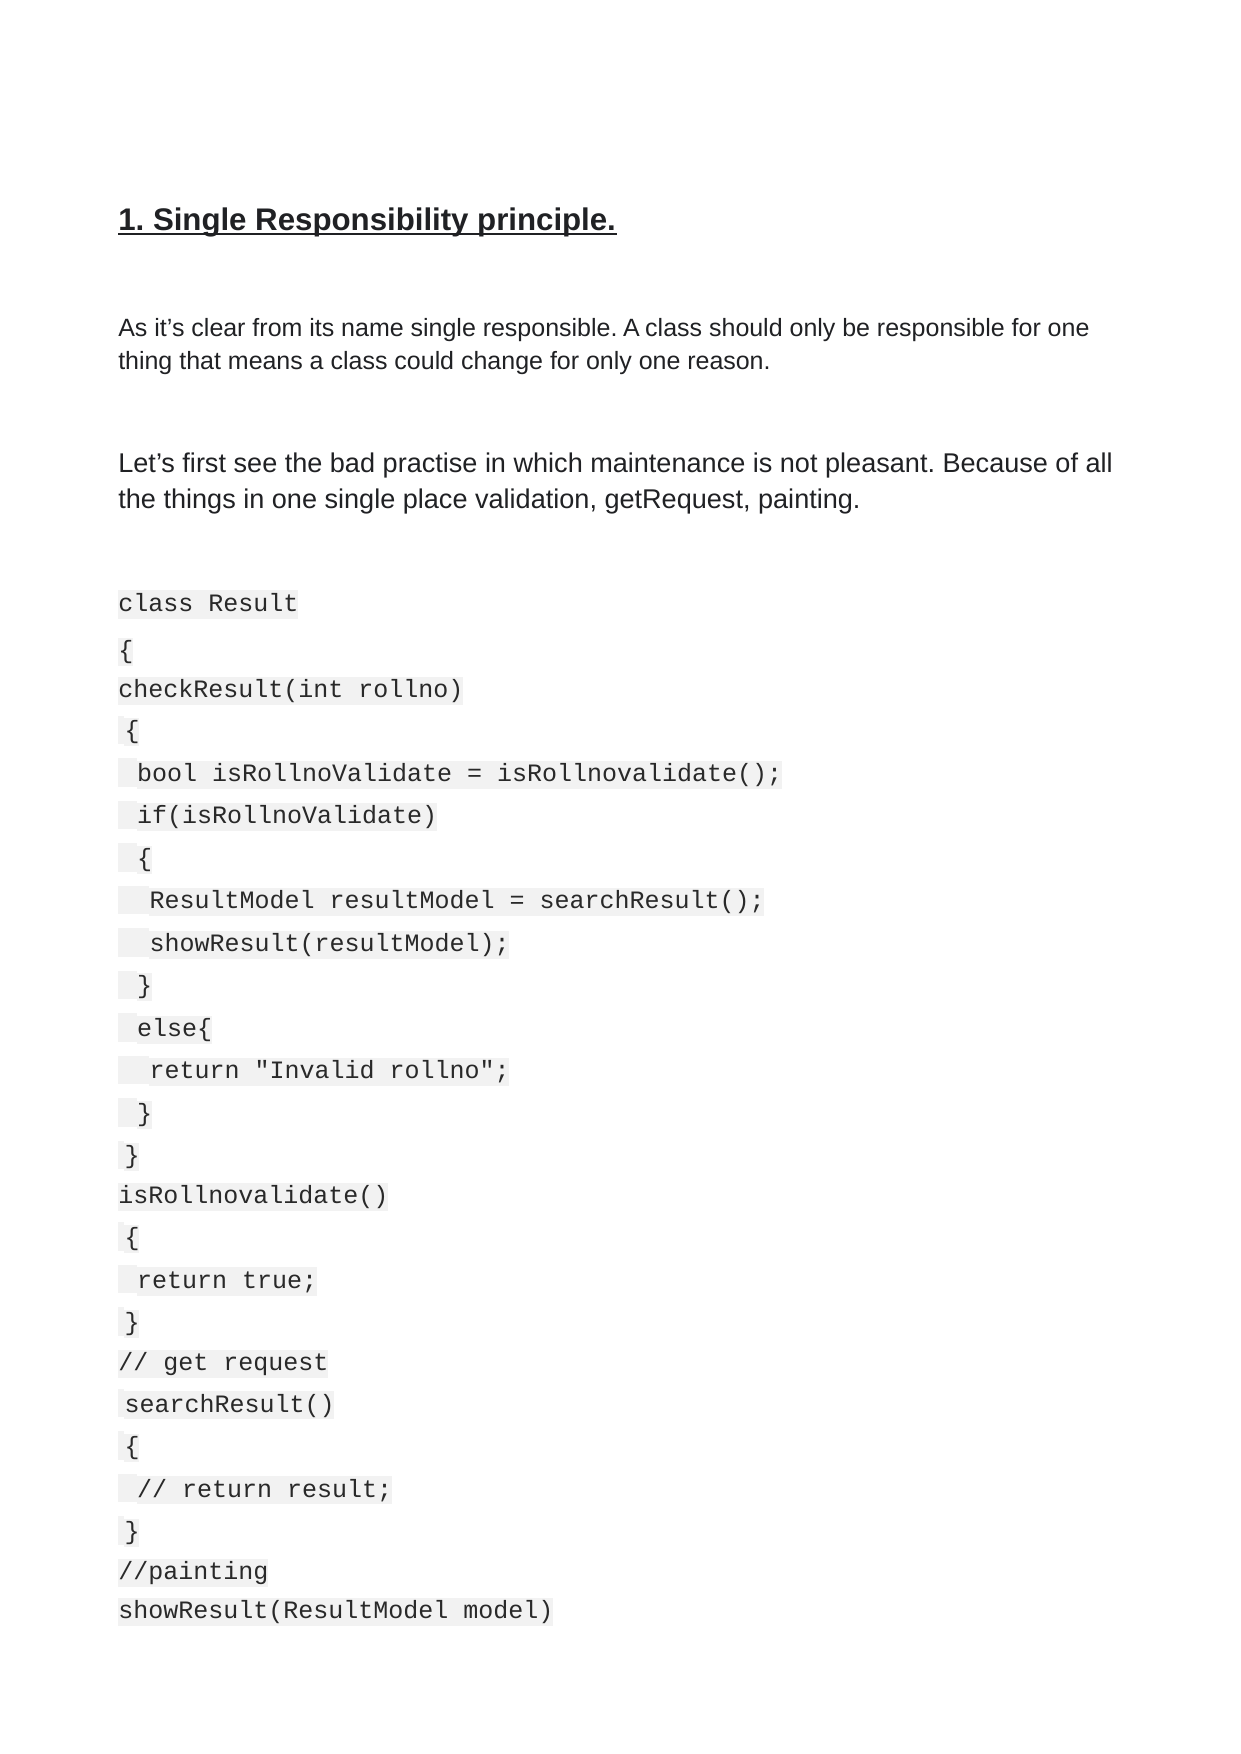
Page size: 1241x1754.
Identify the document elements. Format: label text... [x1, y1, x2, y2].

text return true; [118, 1265, 1122, 1296]
text Let’s first see the bad practise in which maintenance is not pleasant. Because of all the things in one single place validation, getRequest, painting. [118, 447, 1122, 514]
text { [118, 1431, 1122, 1462]
text checkResult(int rollno) [118, 677, 1122, 705]
text //painting [118, 1559, 1122, 1587]
text { [118, 843, 1122, 874]
text searchResult() [118, 1389, 1122, 1419]
text } [118, 971, 1122, 1001]
text As it’s clear from its name single responsible. A class should only be responsible for one thing that means a class could change for only one reason. [118, 313, 1122, 374]
text bool isRollnoValidate = isRollnovalidate(); [118, 758, 1122, 789]
text } [118, 1307, 1122, 1338]
text return "Invalid rollno"; [118, 1056, 1122, 1086]
text } [118, 1098, 1122, 1129]
text } [118, 1141, 1122, 1171]
text ResultModel resultModel = searchResult(); [118, 886, 1122, 916]
text { [118, 637, 1122, 666]
text } [118, 1516, 1122, 1547]
text showResult(resultModel); [118, 928, 1122, 959]
text { [118, 716, 1122, 746]
text isRollnovalidate() [118, 1183, 1122, 1211]
subtitle 1. Single Responsibility principle. [118, 201, 1122, 237]
text class Result [118, 590, 1122, 619]
text // get request [118, 1350, 1122, 1378]
text // return result; [118, 1474, 1122, 1504]
text else{ [118, 1013, 1122, 1044]
text showResult(ResultModel model) [118, 1598, 1122, 1626]
text { [118, 1222, 1122, 1253]
text if(isRollnoValidate) [118, 801, 1122, 831]
